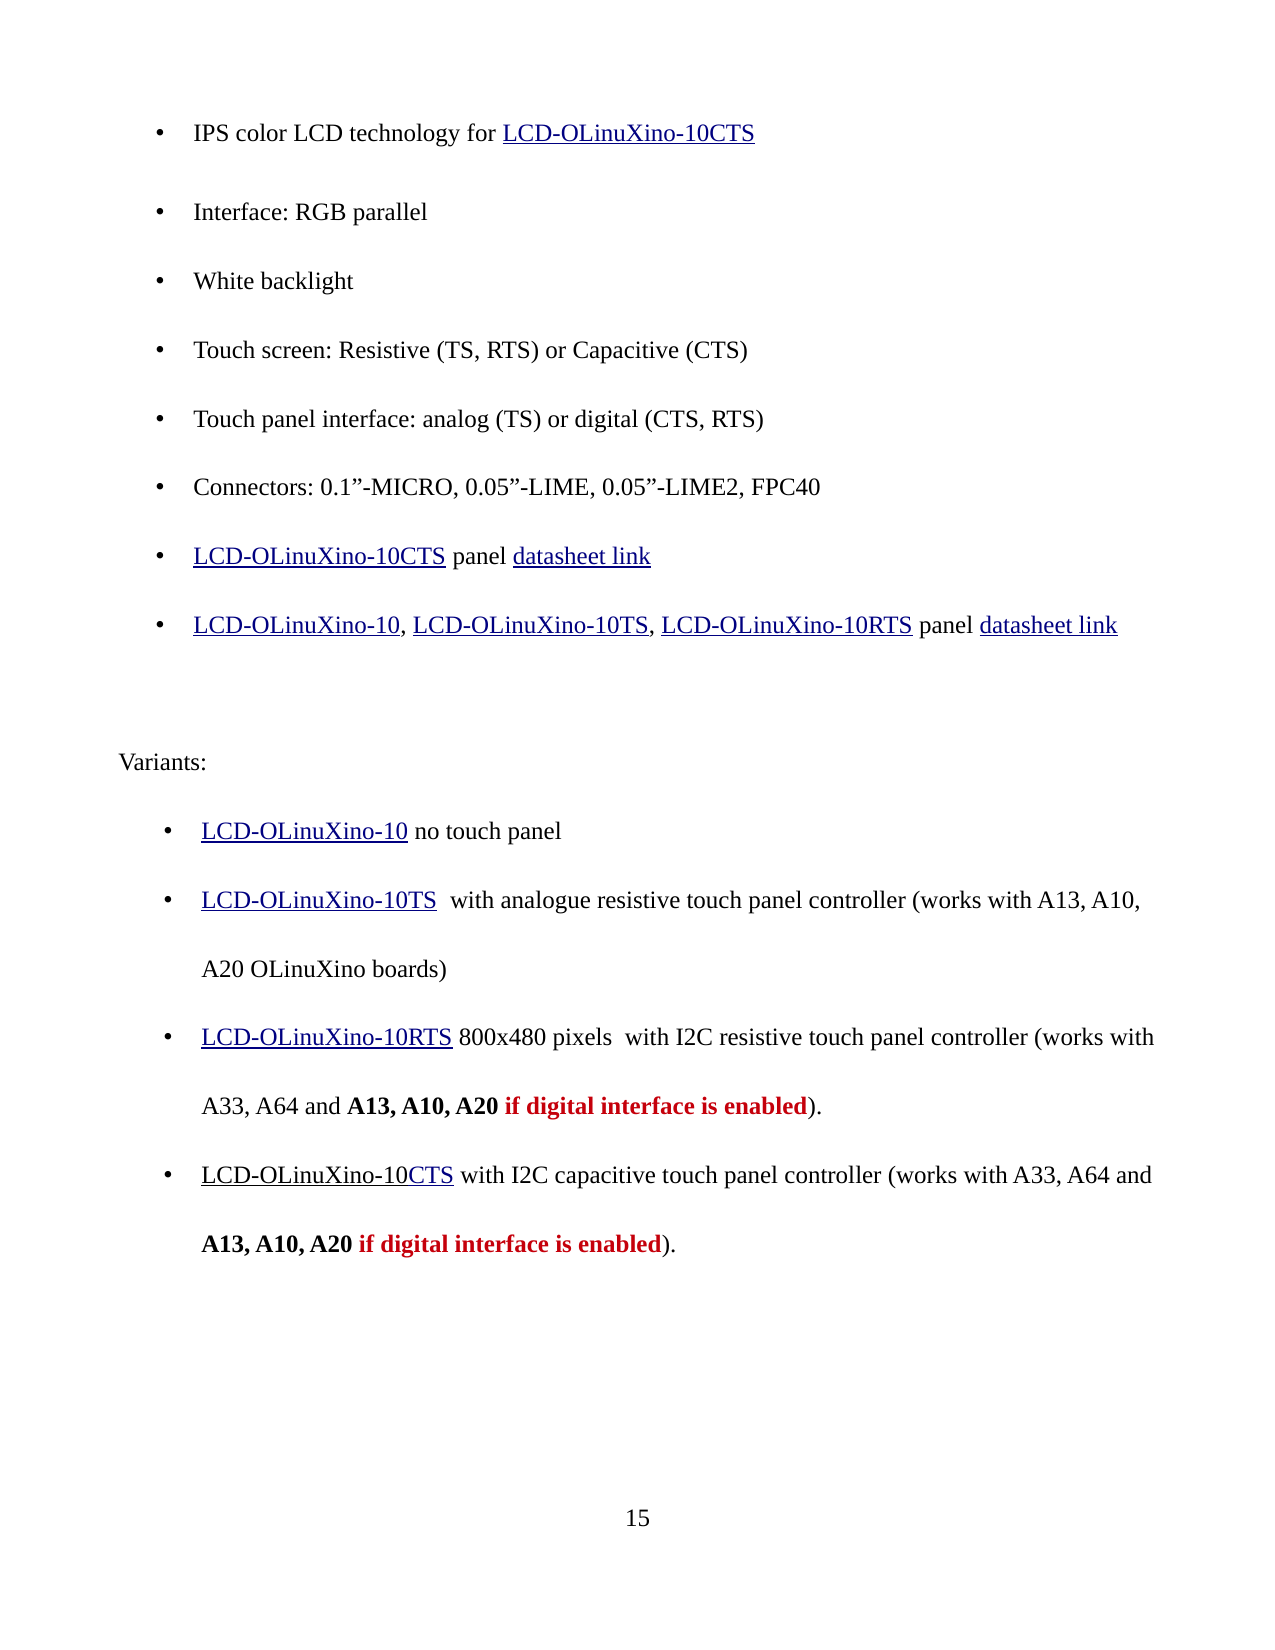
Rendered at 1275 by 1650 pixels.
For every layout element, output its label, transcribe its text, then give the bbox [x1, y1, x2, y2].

list LCD-OLinuXino-10CTS panel datasheet link [156, 509, 1157, 578]
list IPS color LCD technology for LCD-OLinuXino-10CTS [156, 118, 1157, 147]
list LCD-OLinuXino-10TS with analogue resistive touch panel controller (works with A13, A10, A20 OLinuXino boards) [163, 853, 1157, 991]
list White backlight [156, 234, 1157, 303]
list LCD-OLinuXino-10, LCD-OLinuXino-10TS, LCD-OLinuXino-10RTS panel datasheet link [156, 578, 1157, 647]
list Interface: RGB parallel [156, 166, 1157, 234]
list LCD-OLinuXino-10 no touch panel [163, 784, 1157, 853]
list LCD-OLinuXino-10CTS with I2C capacitive touch panel controller (works with A33, A64 and A13, A10, A20 if digital interface is enabled). [163, 1128, 1157, 1266]
list Touch panel interface: analog (TS) or digital (CTS, RTS) [156, 372, 1157, 441]
list Touch screen: Resistive (TS, RTS) or Capacitive (CTS) [156, 303, 1157, 372]
list Connectors: 0.1”-MICRO, 0.05”-LIME, 0.05”-LIME2, FPC40 [156, 441, 1157, 509]
list LCD-OLinuXino-10RTS 800x480 pixels with I2C resistive touch panel controller (works with A33, A64 and A13, A10, A20 if digital interface is enabled). [163, 991, 1157, 1128]
text Variants: [118, 716, 1157, 784]
